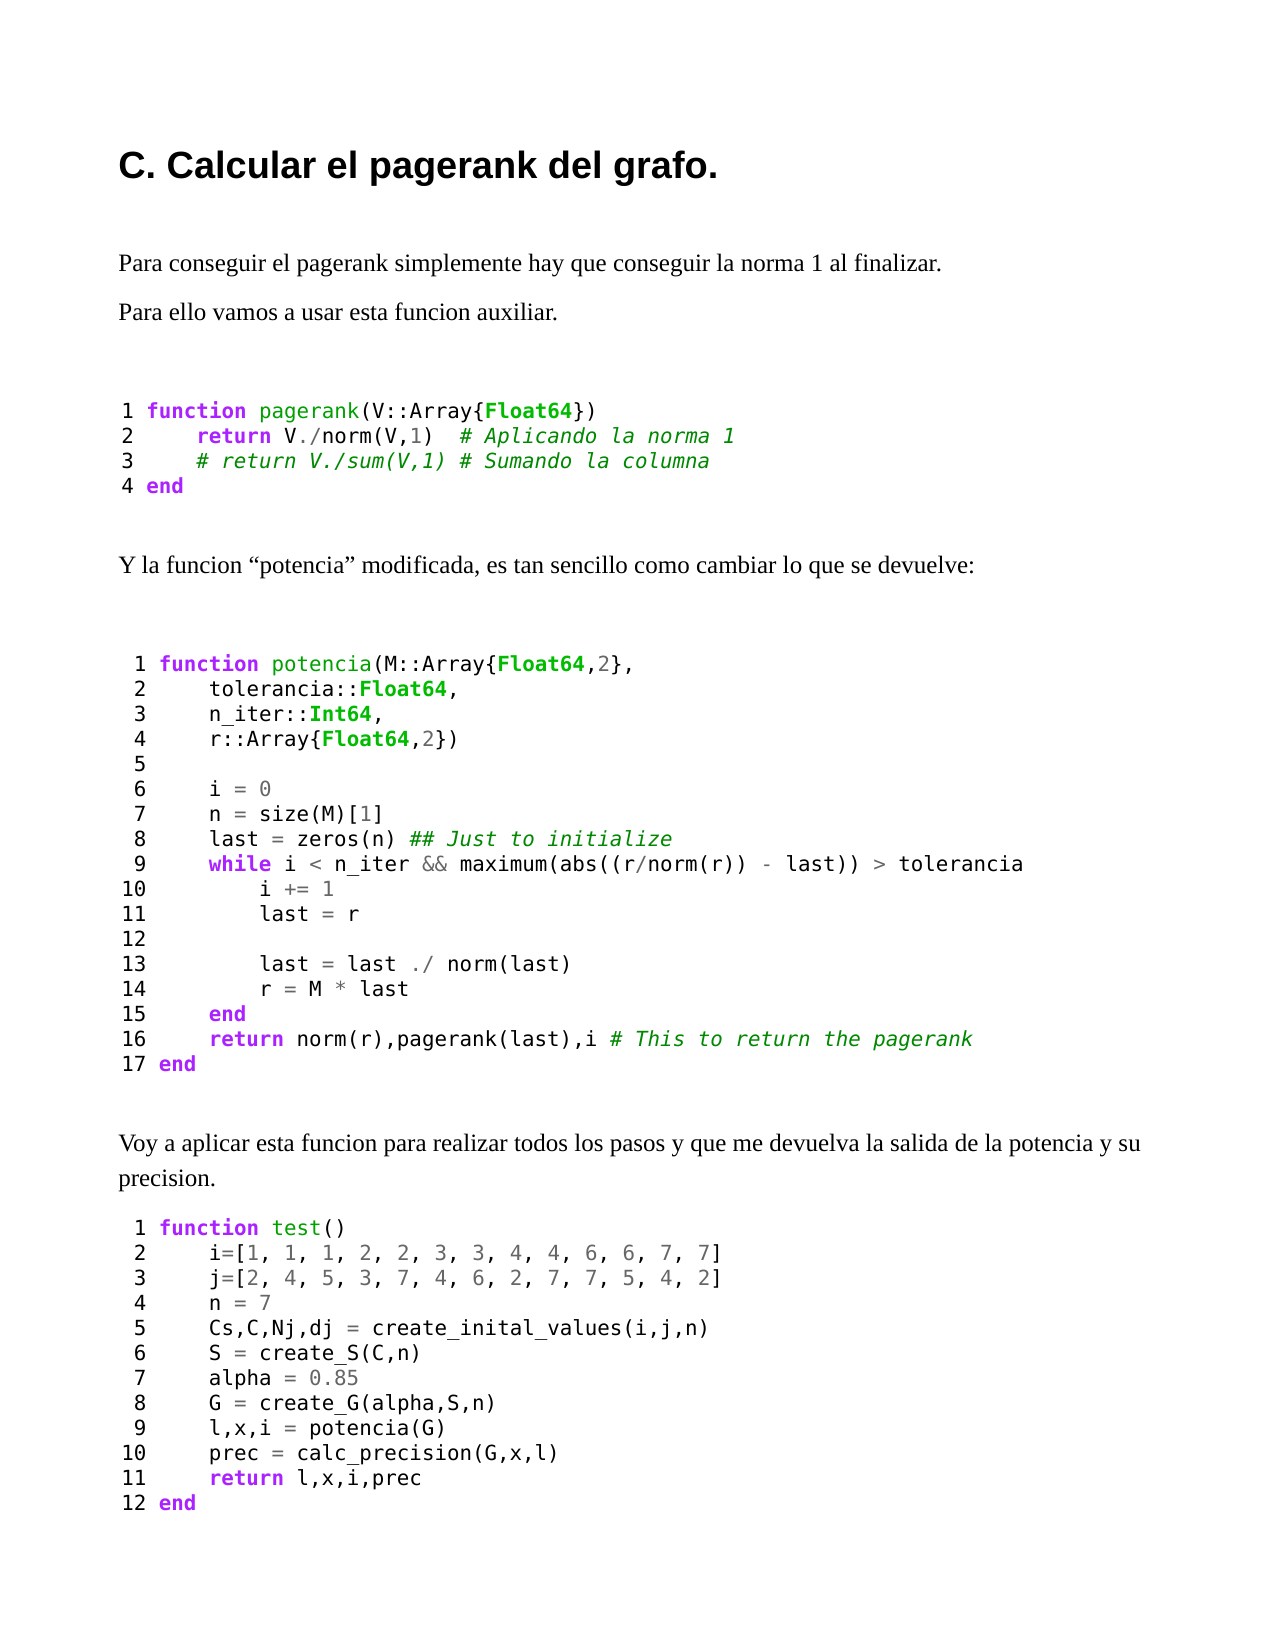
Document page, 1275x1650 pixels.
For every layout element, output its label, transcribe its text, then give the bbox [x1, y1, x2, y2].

table_header 1 2 3 4 [118, 396, 143, 501]
text Para conseguir el pagerank simplemente hay que conseguir la norma 1 al finalizar. [118, 248, 1157, 277]
table_header function test() i=[1, 1, 1, 2, 2, 3, 3, 4, 4, 6, 6, 7, 7] j=[2, 4, 5, 3, 7, 4, 6, 2, 7, 7, 5, 4, 2] n = 7 Cs,C,Nj,dj = create_inital_values(i,j,n) S = create_S(C,n) alpha = 0.85 G = create_G(alpha,S,n) l,x,i = potencia(G) prec = calc_precision(G,x,l) return l,x,i,prec end [156, 1212, 734, 1518]
text Y la funcion “potencia” modificada, es tan sencillo como cambiar lo que se devuelve: [118, 550, 1157, 579]
text Para ello vamos a usar esta funcion auxiliar. [118, 297, 1157, 326]
text Voy a aplicar esta funcion para realizar todos los pasos y que me devuelva la salida de la potencia y su precision. [118, 1128, 1157, 1192]
table_header function pagerank(V::Array{Float64}) return V./norm(V,1) # Aplicando la norma 1 # return V./sum(V,1) # Sumando la columna end [143, 396, 747, 501]
table_header 1 2 3 4 5 6 7 8 9 10 11 12 [118, 1212, 156, 1518]
table_header 1 2 3 4 5 6 7 8 9 10 11 12 13 14 15 16 17 [118, 649, 156, 1079]
subtitle C. Calcular el pagerank del grafo. [118, 143, 1157, 187]
table_header function potencia(M::Array{Float64,2}, tolerancia::Float64, n_iter::Int64, r::Array{Float64,2}) i = 0 n = size(M)[1] last = zeros(n) ## Just to initialize while i < n_iter && maximum(abs((r/norm(r)) - last)) > tolerancia i += 1 last = r last = last ./ norm(last) r = M * last end return norm(r),pagerank(last),i # This to return the pagerank end [156, 649, 1035, 1079]
